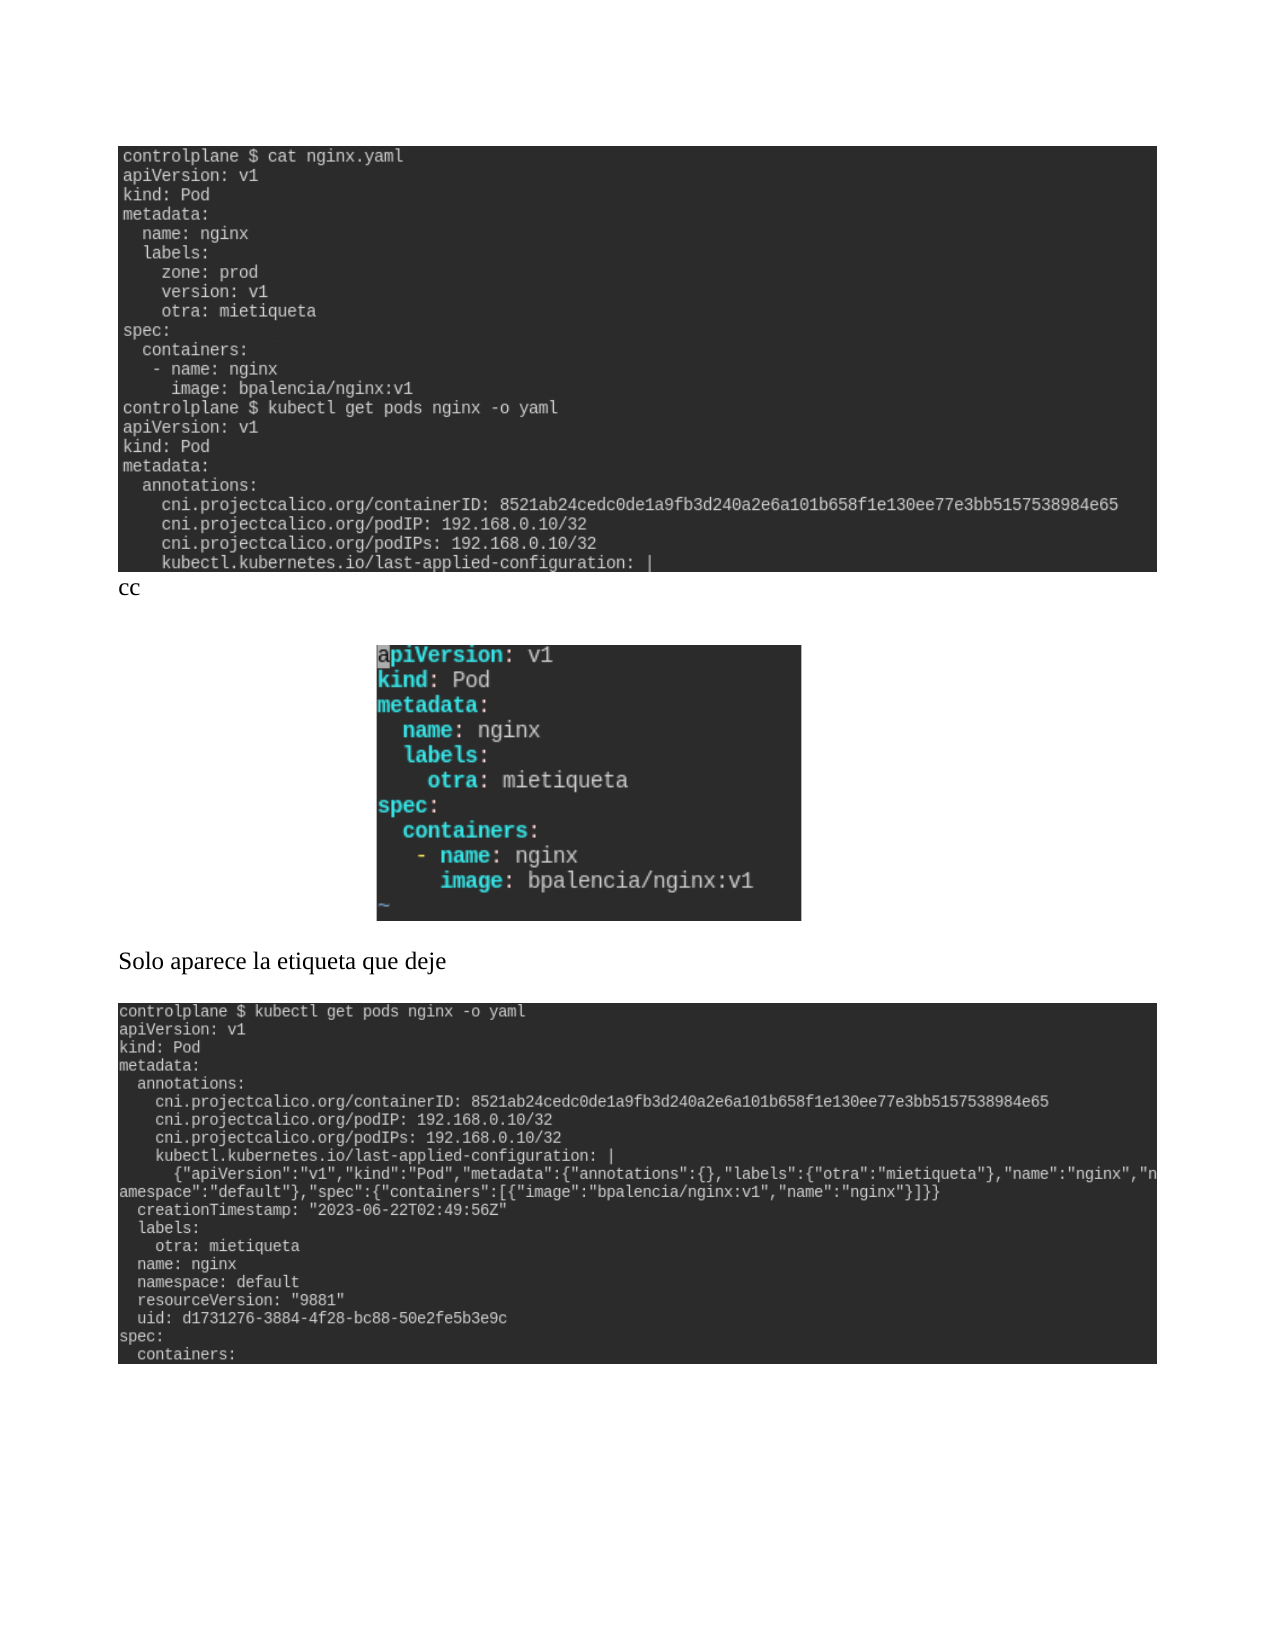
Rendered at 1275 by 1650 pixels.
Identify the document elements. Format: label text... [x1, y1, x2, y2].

text cc [118, 572, 1157, 601]
text Solo aparece la etiqueta que deje [118, 946, 1157, 974]
picture [118, 1003, 1157, 1364]
picture [118, 146, 1157, 572]
picture [376, 645, 802, 921]
